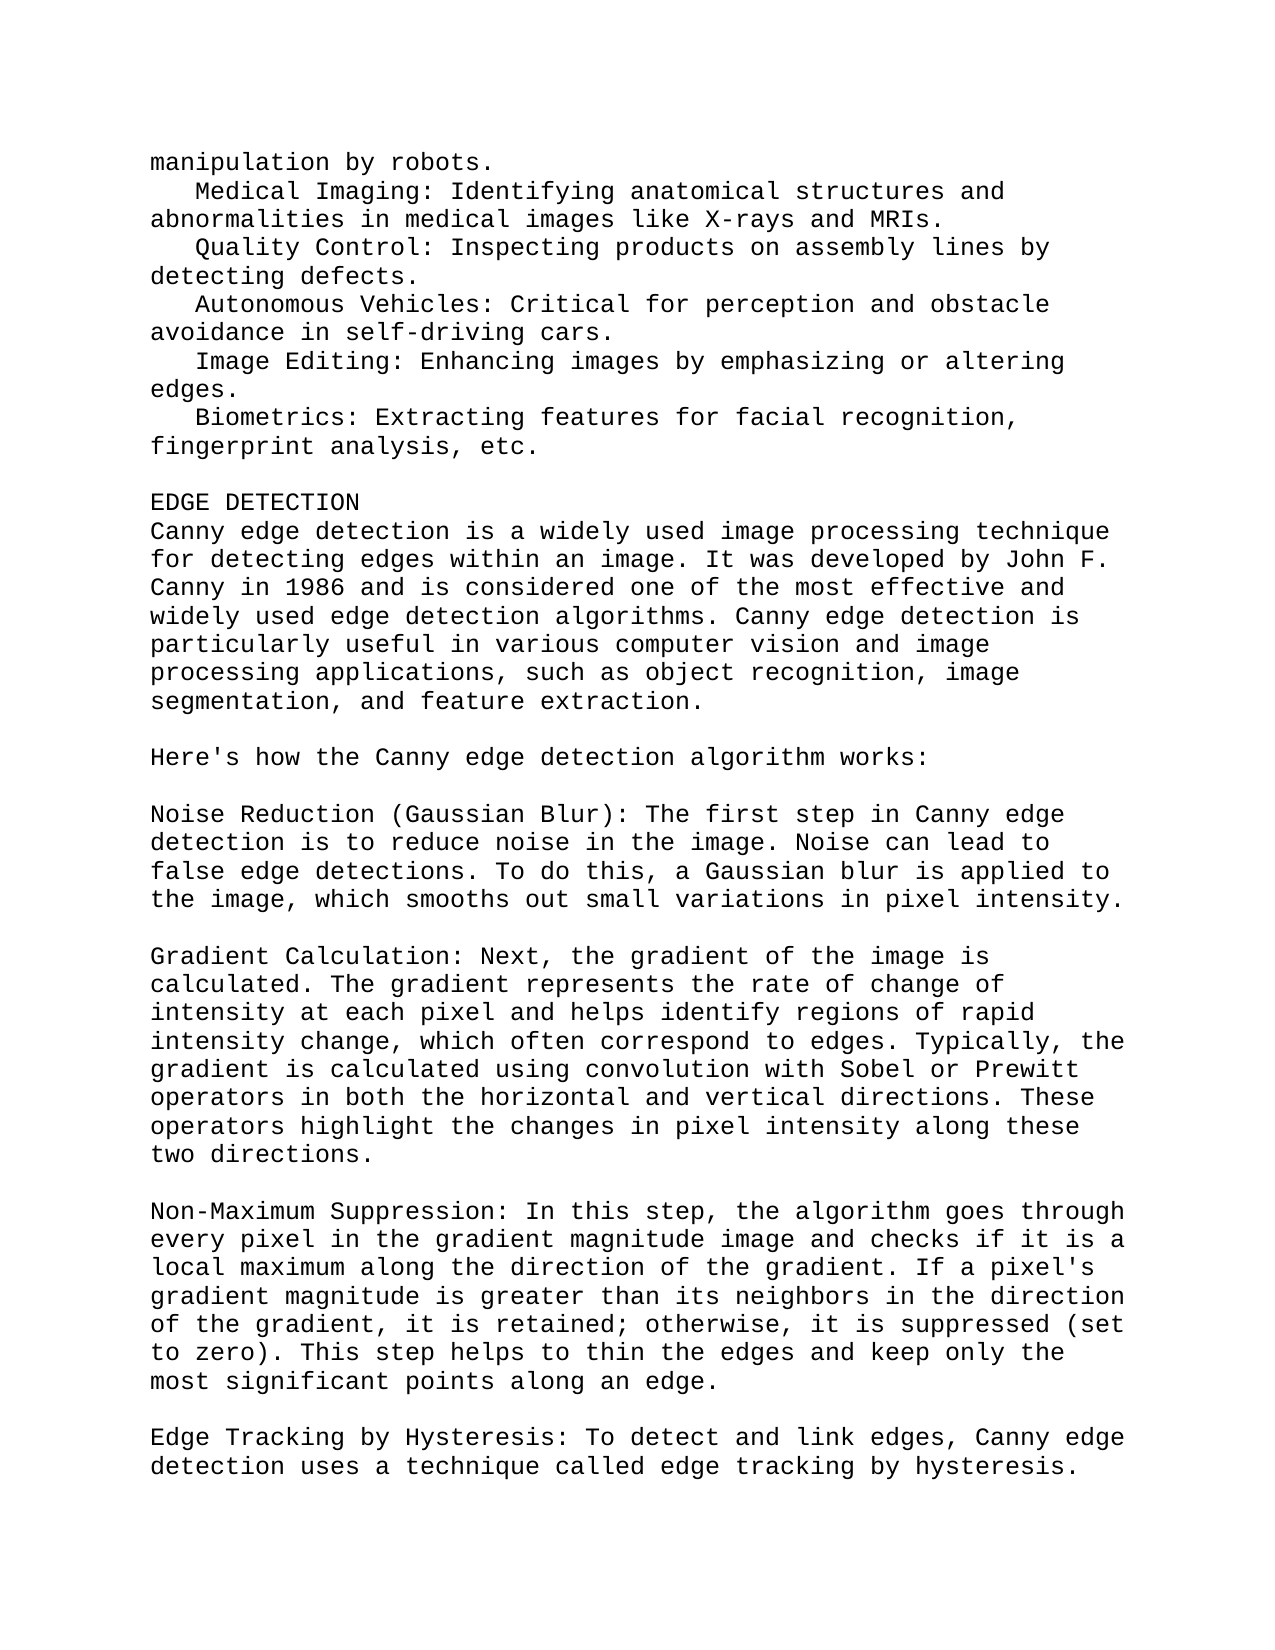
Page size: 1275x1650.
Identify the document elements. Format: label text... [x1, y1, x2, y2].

text EDGE DETECTION [150, 490, 1125, 518]
text Here's how the Canny edge detection algorithm works: [150, 745, 1125, 773]
text Quality Control: Inspecting products on assembly lines by detecting defects. [150, 235, 1125, 292]
text Autonomous Vehicles: Critical for perception and obstacle avoidance in self-driving cars. [150, 292, 1125, 348]
text Non-Maximum Suppression: In this step, the algorithm goes through every pixel in the gradient magnitude image and checks if it is a local maximum along the direction of the gradient. If a pixel's gradient magnitude is greater than its neighbors in the direction of the gradient, it is retained; otherwise, it is suppressed (set to zero). This step helps to thin the edges and keep only the most significant points along an edge. [150, 1198, 1125, 1397]
text Canny edge detection is a widely used image processing technique for detecting edges within an image. It was developed by John F. Canny in 1986 and is considered one of the most effective and widely used edge detection algorithms. Canny edge detection is particularly useful in various computer vision and image processing applications, such as object recognition, image segmentation, and feature extraction. [150, 518, 1125, 717]
text Image Editing: Enhancing images by emphasizing or altering edges. [150, 348, 1125, 405]
text Biometrics: Extracting features for facial recognition, fingerprint analysis, etc. [150, 405, 1125, 462]
text Edge Tracking by Hysteresis: To detect and link edges, Canny edge detection uses a technique called edge tracking by hysteresis. [150, 1425, 1125, 1482]
text Gradient Calculation: Next, the gradient of the image is calculated. The gradient represents the rate of change of intensity at each pixel and helps identify regions of rapid intensity change, which often correspond to edges. Typically, the gradient is calculated using convolution with Sobel or Prewitt operators in both the horizontal and vertical directions. These operators highlight the changes in pixel intensity along these two directions. [150, 943, 1125, 1170]
text Medical Imaging: Identifying anatomical structures and abnormalities in medical images like X-rays and MRIs. [150, 178, 1125, 235]
text manipulation by robots. [150, 150, 1125, 178]
text Noise Reduction (Gaussian Blur): The first step in Canny edge detection is to reduce noise in the image. Noise can lead to false edge detections. To do this, a Gaussian blur is applied to the image, which smooths out small variations in pixel intensity. [150, 802, 1125, 915]
